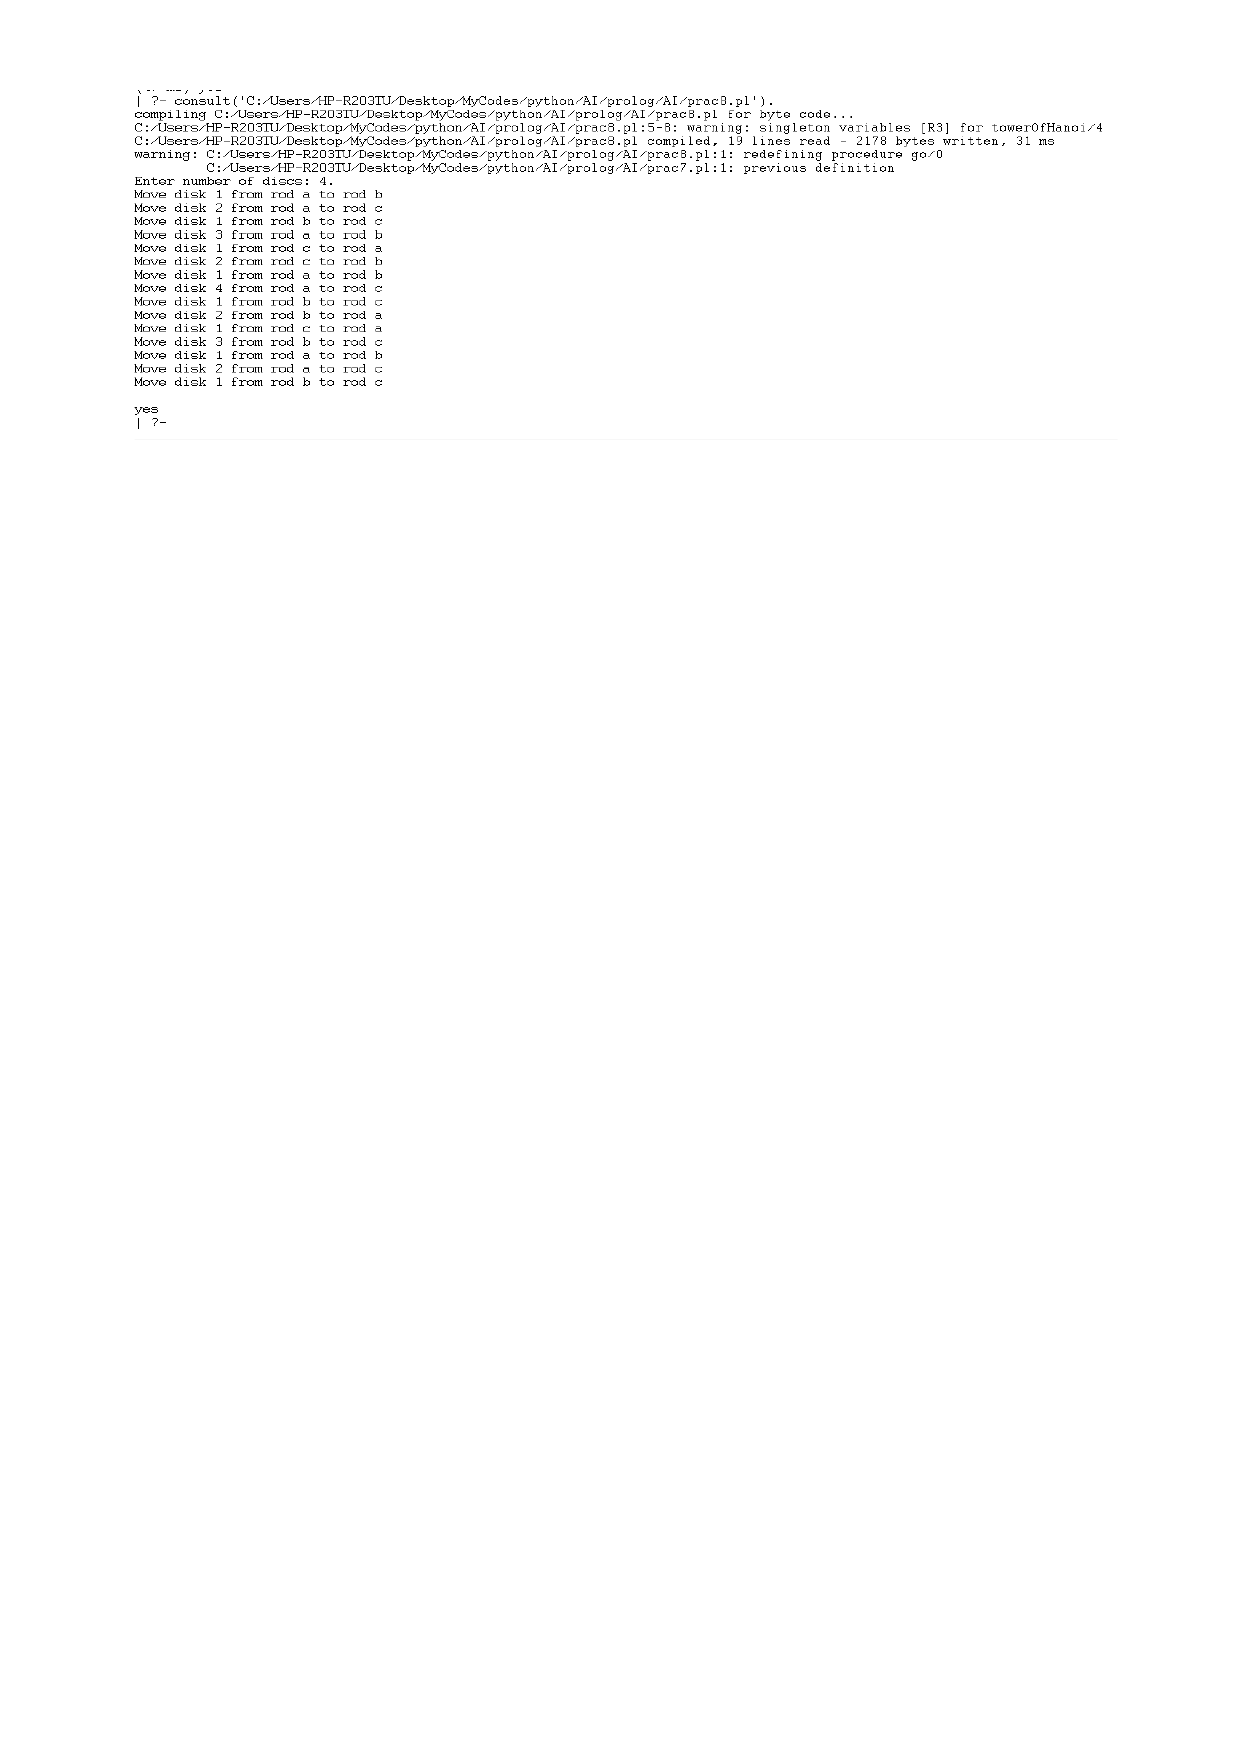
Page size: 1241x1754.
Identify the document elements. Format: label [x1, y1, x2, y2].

picture [134, 90, 1118, 440]
